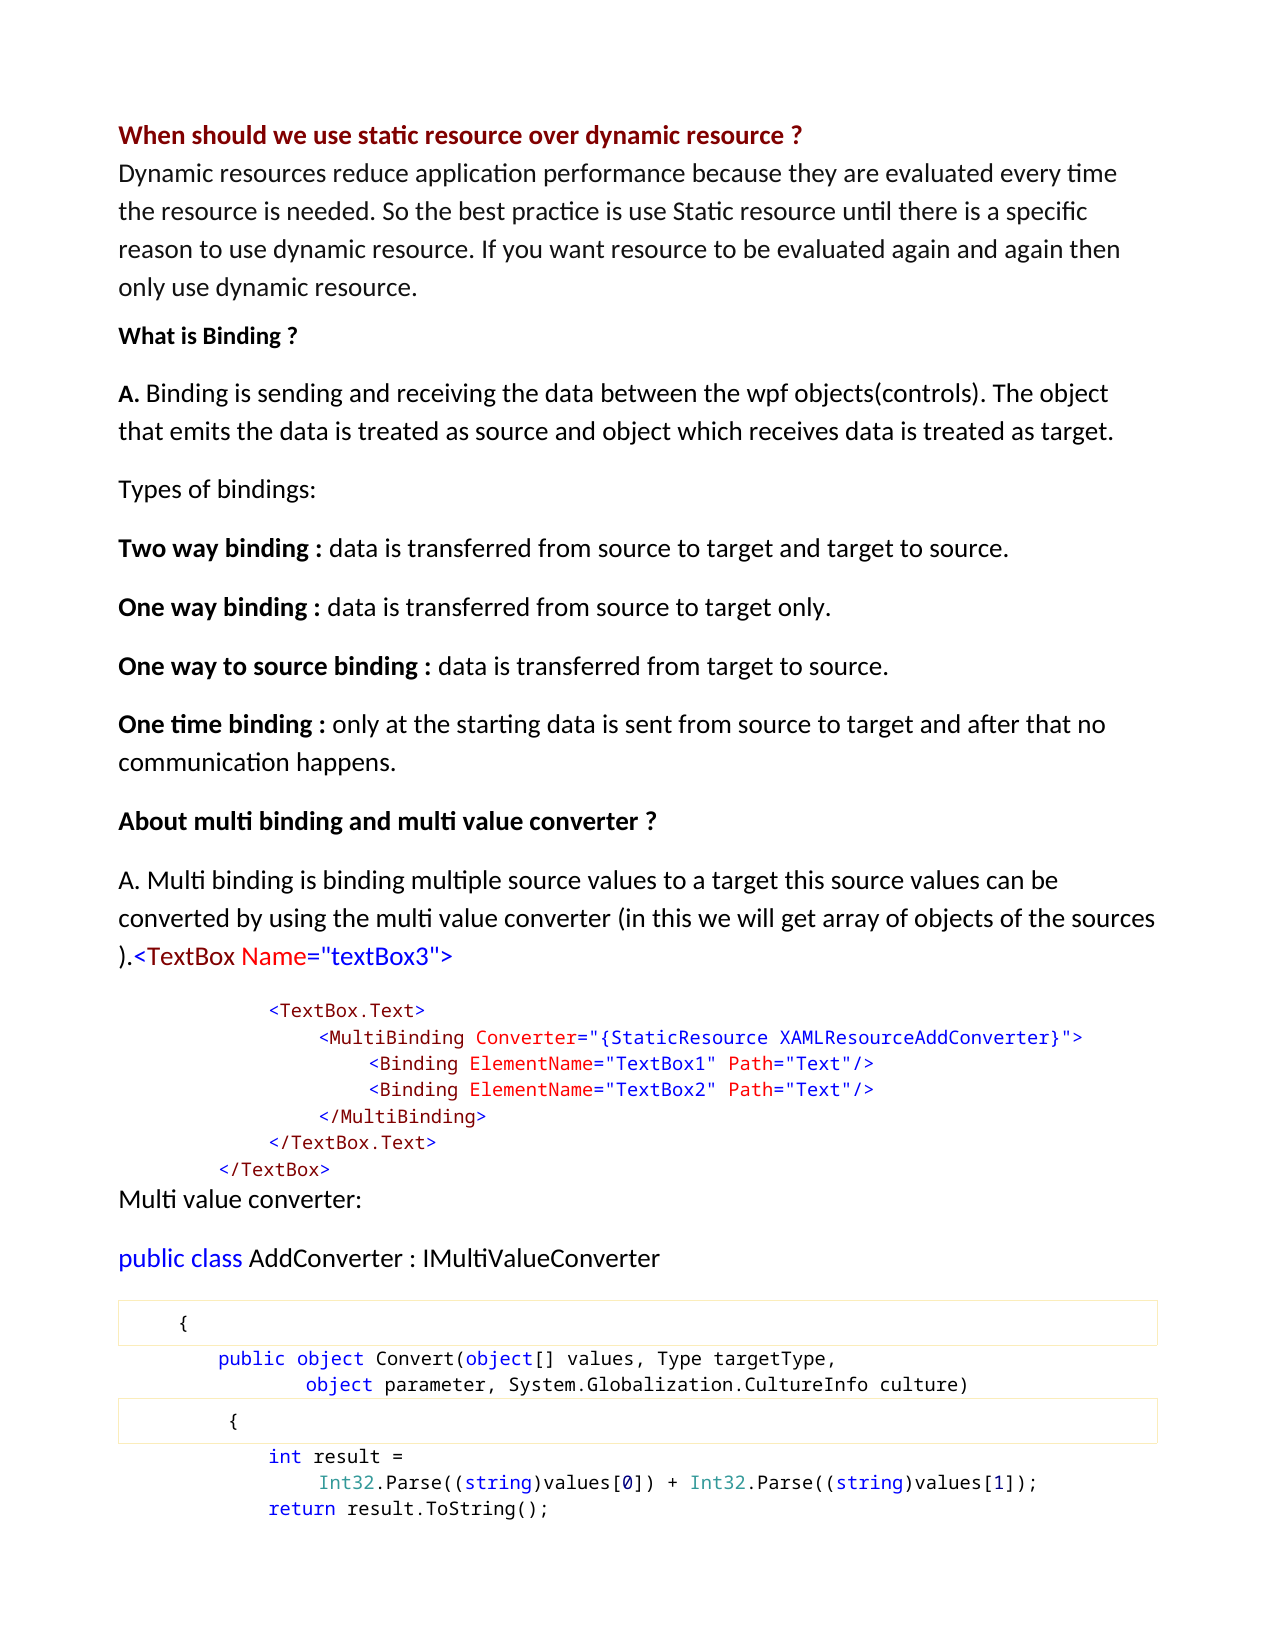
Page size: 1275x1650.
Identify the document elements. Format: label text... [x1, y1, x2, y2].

text <TextBox.Text> [118, 998, 1157, 1024]
text One way binding : data is transferred from source to target only. [118, 590, 1157, 623]
text public class AddConverter : IMultiValueConverter [118, 1241, 1157, 1274]
text About multi binding and multi value converter ? [118, 804, 1157, 837]
text Types of bindings: [118, 473, 1157, 506]
text public object Convert(object[] values, Type targetType, [118, 1346, 1157, 1371]
text A. Binding is sending and receiving the data between the wpf objects(controls). The object that emits the data is treated as source and object which receives data is treated as target. [118, 376, 1157, 447]
text <MultiBinding Converter="{StaticResource XAMLResourceAddConverter}"> [118, 1024, 1157, 1050]
text When should we use static resource over dynamic resource ? [118, 118, 1157, 151]
text Dynamic resources reduce application performance because they are evaluated every time the resource is needed. So the best practice is use Static resource until there is a specific reason to use dynamic resource. If you want resource to be evaluated again and again then only use dynamic resource. [118, 156, 1157, 303]
text </TextBox.Text> [118, 1129, 1157, 1156]
text Int32.Parse((string)values[0]) + Int32.Parse((string)values[1]); [118, 1469, 1157, 1496]
text One way to source binding : data is transferred from target to source. [118, 649, 1157, 682]
text return result.ToString(); [118, 1496, 1157, 1522]
text What is Binding ? [118, 320, 1157, 351]
text <Binding ElementName="TextBox2" Path="Text"/> [118, 1077, 1157, 1103]
text { [119, 1399, 1157, 1443]
text A. Multi binding is binding multiple source values to a target this source values can be converted by using the multi value converter (in this we will get array of objects of the sources ).<TextBox Name="textBox3"> [118, 863, 1157, 972]
text Multi value converter: [118, 1182, 1157, 1215]
text <Binding ElementName="TextBox1" Path="Text"/> [118, 1050, 1157, 1077]
text </MultiBinding> [118, 1103, 1157, 1129]
text int result = [118, 1444, 1157, 1469]
text </TextBox> [118, 1156, 1157, 1182]
text One time binding : only at the starting data is sent from source to target and after that no communication happens. [118, 708, 1157, 779]
text object parameter, System.Globalization.CultureInfo culture) [118, 1371, 1157, 1398]
text Two way binding : data is transferred from source to target and target to source. [118, 531, 1157, 564]
text { [119, 1301, 1157, 1345]
